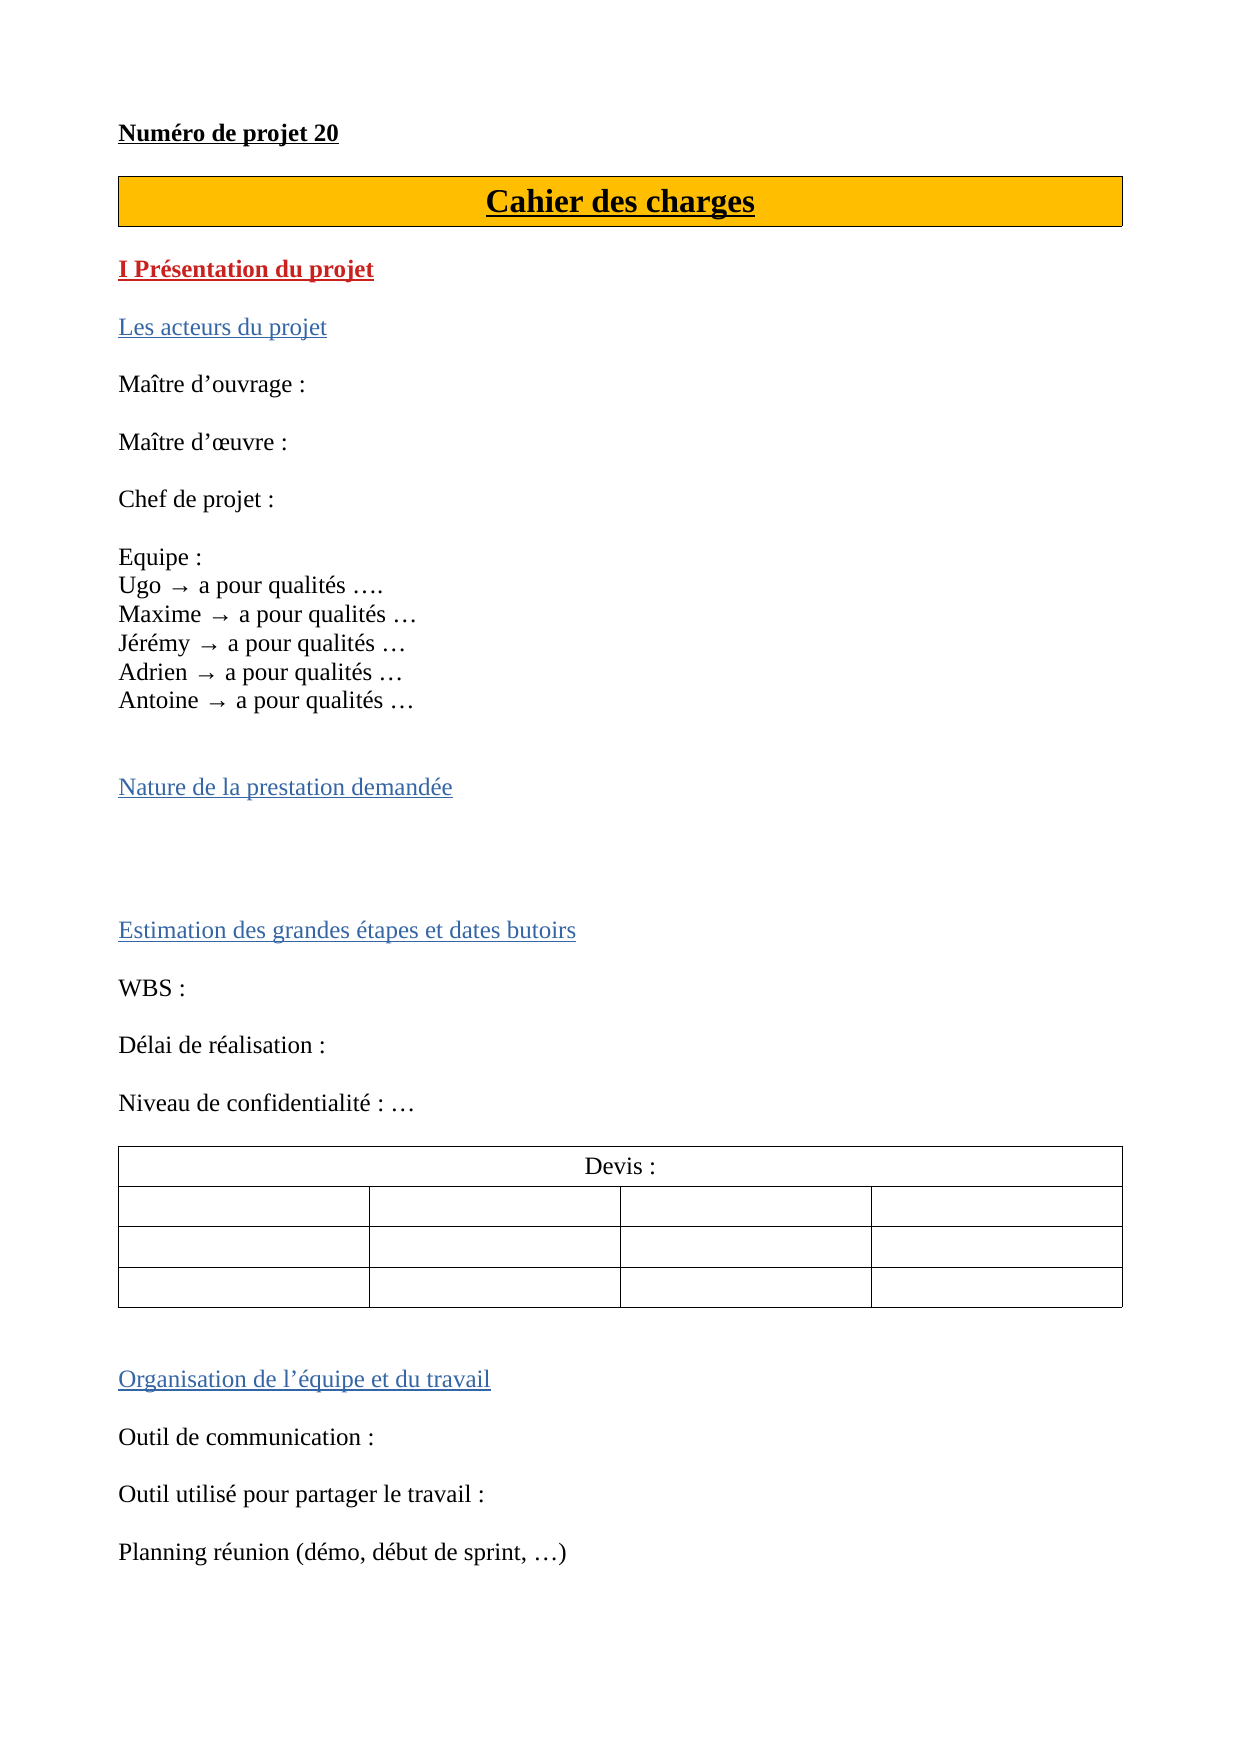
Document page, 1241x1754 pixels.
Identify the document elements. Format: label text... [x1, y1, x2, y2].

text Estimation des grandes étapes et dates butoirs [118, 916, 1122, 944]
table_cell [119, 1187, 369, 1226]
text Organisation de l’équipe et du travail [118, 1364, 1122, 1393]
table_header Cahier des charges [119, 177, 1122, 226]
text Adrien → a pour qualités … [118, 657, 1122, 686]
table_cell [119, 1227, 369, 1267]
text Outil utilisé pour partager le travail : [118, 1479, 1122, 1508]
text Antoine → a pour qualités … [118, 686, 1122, 714]
table_cell [119, 1268, 369, 1307]
table_cell [621, 1268, 871, 1307]
text Outil de communication : [118, 1422, 1122, 1451]
text Ugo → a pour qualités …. [118, 571, 1122, 599]
text Maxime → a pour qualités … [118, 599, 1122, 628]
text Chef de projet : [118, 484, 1122, 513]
text Maître d’œuvre : [118, 427, 1122, 456]
table_cell [872, 1268, 1122, 1307]
table_cell [872, 1227, 1122, 1267]
text Nature de la prestation demandée [118, 772, 1122, 801]
text Délai de réalisation : [118, 1031, 1122, 1059]
table_cell [370, 1227, 620, 1267]
text Les acteurs du projet [118, 312, 1122, 341]
table_cell [872, 1187, 1122, 1226]
table_cell [621, 1227, 871, 1267]
text Numéro de projet 20 [118, 118, 1122, 147]
text Niveau de confidentialité : … [118, 1088, 1122, 1117]
table_cell [370, 1187, 620, 1226]
text I Présentation du projet [118, 254, 1122, 283]
text WBS : [118, 973, 1122, 1002]
text Planning réunion (démo, début de sprint, …) [118, 1537, 1122, 1566]
table_cell [621, 1187, 871, 1226]
text Jérémy → a pour qualités … [118, 628, 1122, 657]
text Equipe : [118, 542, 1122, 571]
table_cell [370, 1268, 620, 1307]
text Maître d’ouvrage : [118, 369, 1122, 398]
table_header Devis : [119, 1147, 1122, 1186]
